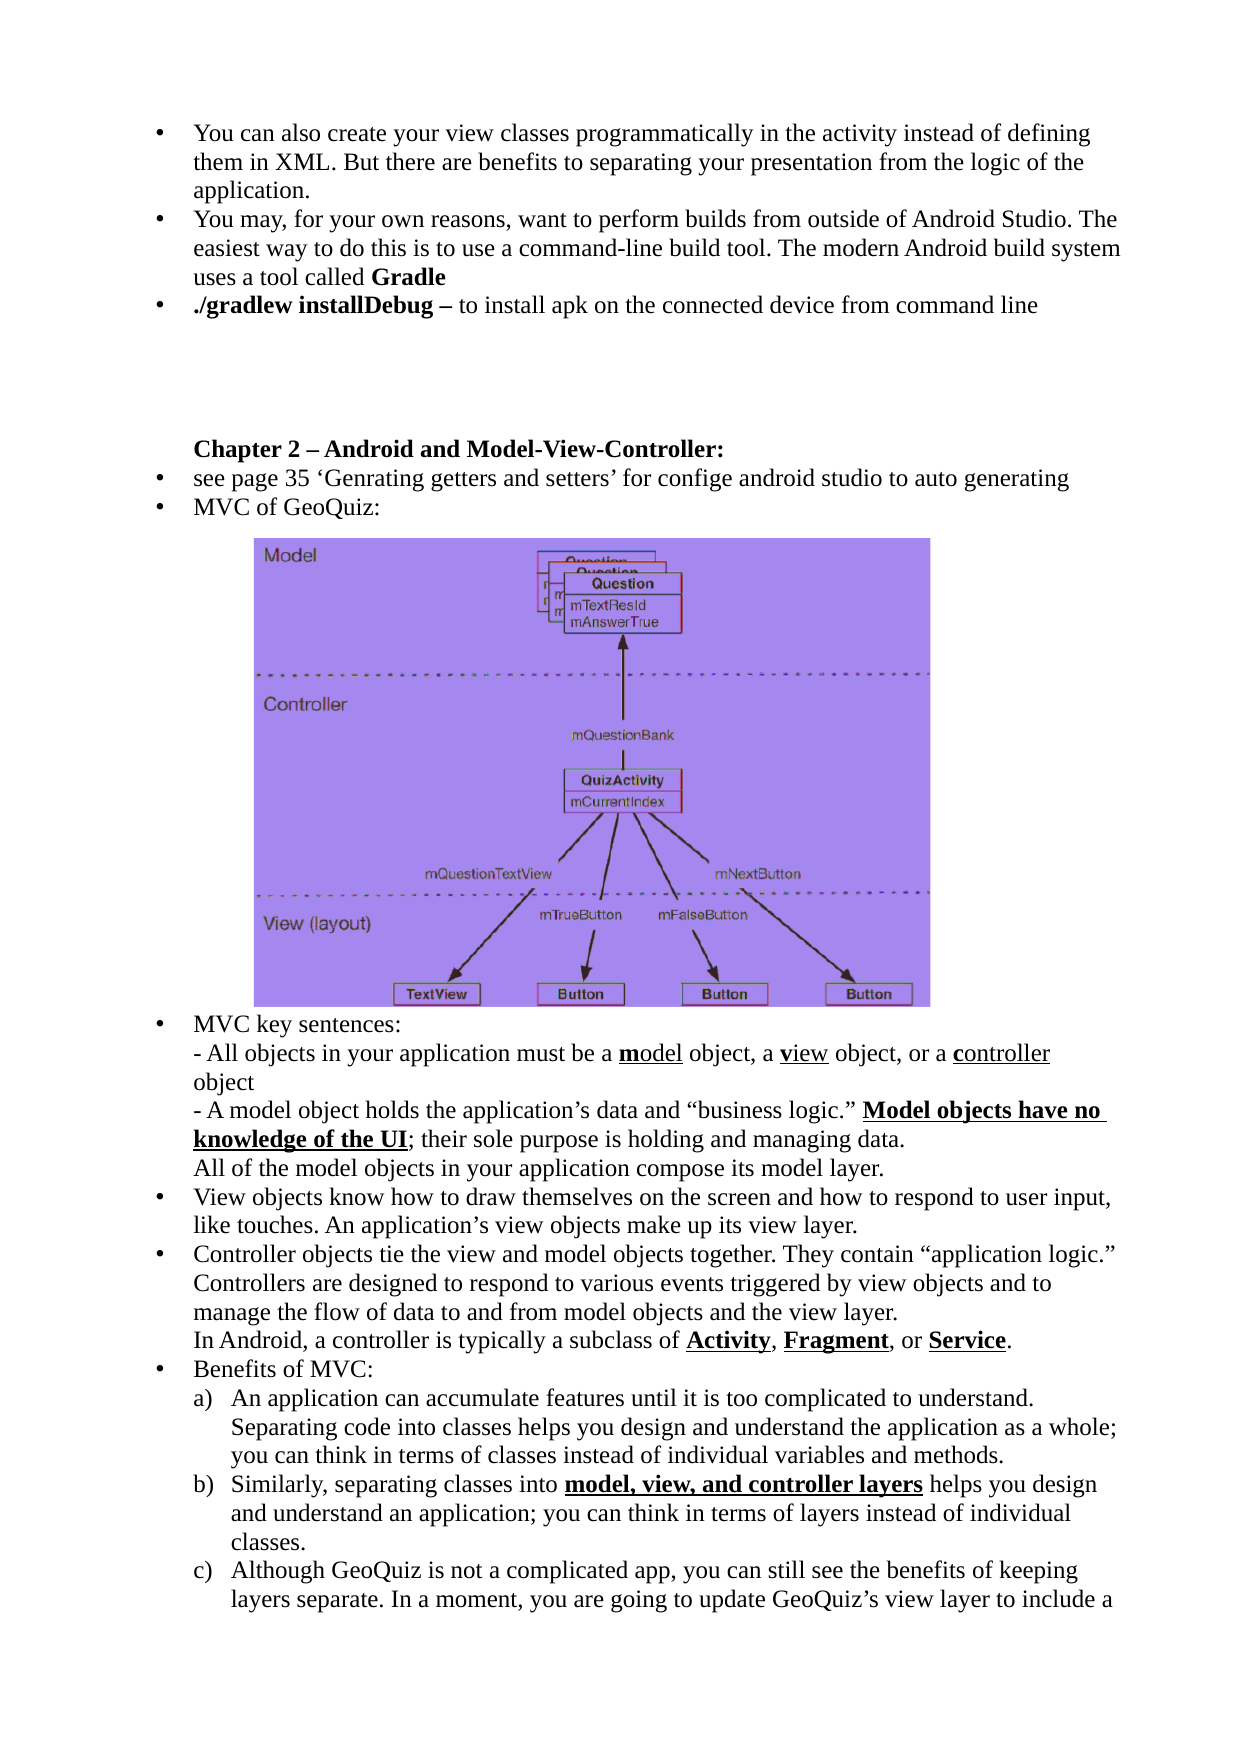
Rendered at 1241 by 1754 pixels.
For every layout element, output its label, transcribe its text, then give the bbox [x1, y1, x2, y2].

list You may, for your own reasons, want to perform builds from outside of Android Studio. The easiest way to do this is to use a command-line build tool. The modern Android build system uses a tool called Gradle [156, 204, 1122, 291]
list MVC of GeoQuiz: [156, 492, 1122, 549]
list Chapter 2 – Android and Model-View-Controller: [156, 434, 1122, 463]
list Benefits of MVC: [156, 1354, 1122, 1383]
list View objects know how to draw themselves on the screen and how to respond to user input, like touches. An application’s view objects make up its view layer. [156, 1182, 1122, 1239]
list Controllers are designed to respond to various events triggered by view objects and to manage the flow of data to and from model objects and the view layer. [156, 1268, 1122, 1326]
list Although GeoQuiz is not a complicated app, you can still see the benefits of keeping layers separate. In a moment, you are going to update GeoQuiz’s view layer to include a [193, 1556, 1122, 1613]
list In Android, a controller is typically a subclass of Activity, Fragment, or Service. [156, 1326, 1122, 1354]
picture [253, 538, 931, 1007]
list ./gradlew installDebug – to install apk on the connected device from command line [156, 291, 1122, 319]
list You can also create your view classes programmatically in the activity instead of defining them in XML. But there are benefits to separating your presentation from the logic of the application. [156, 118, 1122, 204]
list An application can accumulate features until it is too complicated to understand. Separating code into classes helps you design and understand the application as a whole; you can think in terms of classes instead of individual variables and methods. [193, 1383, 1122, 1469]
list see page 35 ‘Genrating getters and setters’ for confige android studio to auto generating [156, 463, 1122, 492]
list Similarly, separating classes into model, view, and controller layers helps you design and understand an application; you can think in terms of layers instead of individual classes. [193, 1469, 1122, 1556]
list - A model object holds the application’s data and “business logic.” Model objects have no knowledge of the UI; their sole purpose is holding and managing data. All of the model objects in your application compose its model layer. [156, 1096, 1122, 1182]
list object [156, 1067, 1122, 1096]
list Controller objects tie the view and model objects together. They contain “application logic.” [156, 1239, 1122, 1268]
list MVC key sentences: - All objects in your application must be a model object, a view object, or a controller [156, 1009, 1122, 1067]
